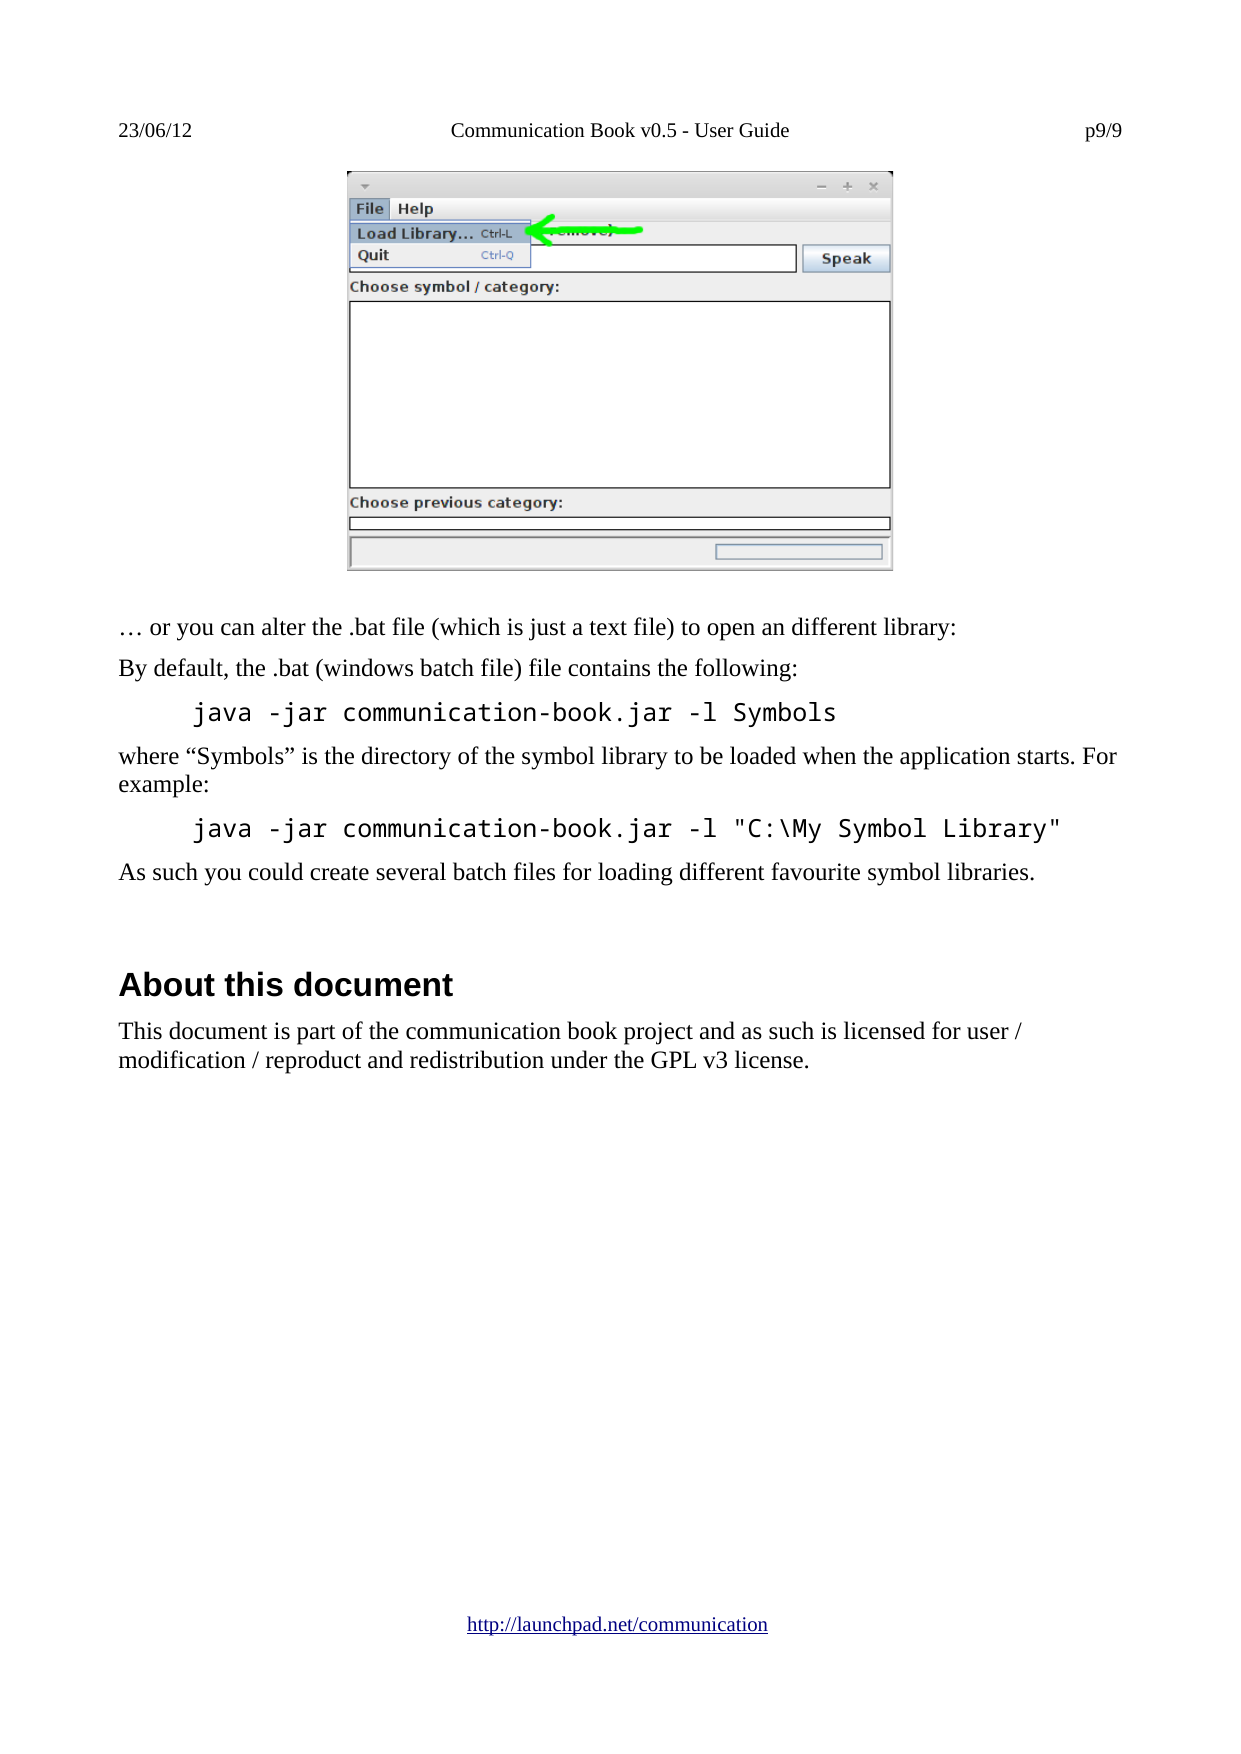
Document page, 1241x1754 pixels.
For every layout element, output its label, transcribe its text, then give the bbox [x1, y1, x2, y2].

subtitle About this document [118, 965, 1122, 1003]
text where “Symbols” is the directory of the symbol library to be loaded when the application starts. For example: [118, 741, 1122, 798]
text By default, the .bat (windows batch file) file contains the following: [118, 653, 1122, 682]
text java -jar communication-book.jar -l "C:\My Symbol Library" [118, 811, 1122, 845]
picture [347, 171, 894, 571]
text This document is part of the communication book project and as such is licensed for user / modification / reproduct and redistribution under the GPL v3 license. [118, 1016, 1122, 1073]
text … or you can alter the .bat file (which is just a text file) to open an different library: [118, 612, 1122, 640]
text As such you could create several batch files for loading different favourite symbol libraries. [118, 857, 1122, 886]
text java -jar communication-book.jar -l Symbols [118, 694, 1122, 728]
